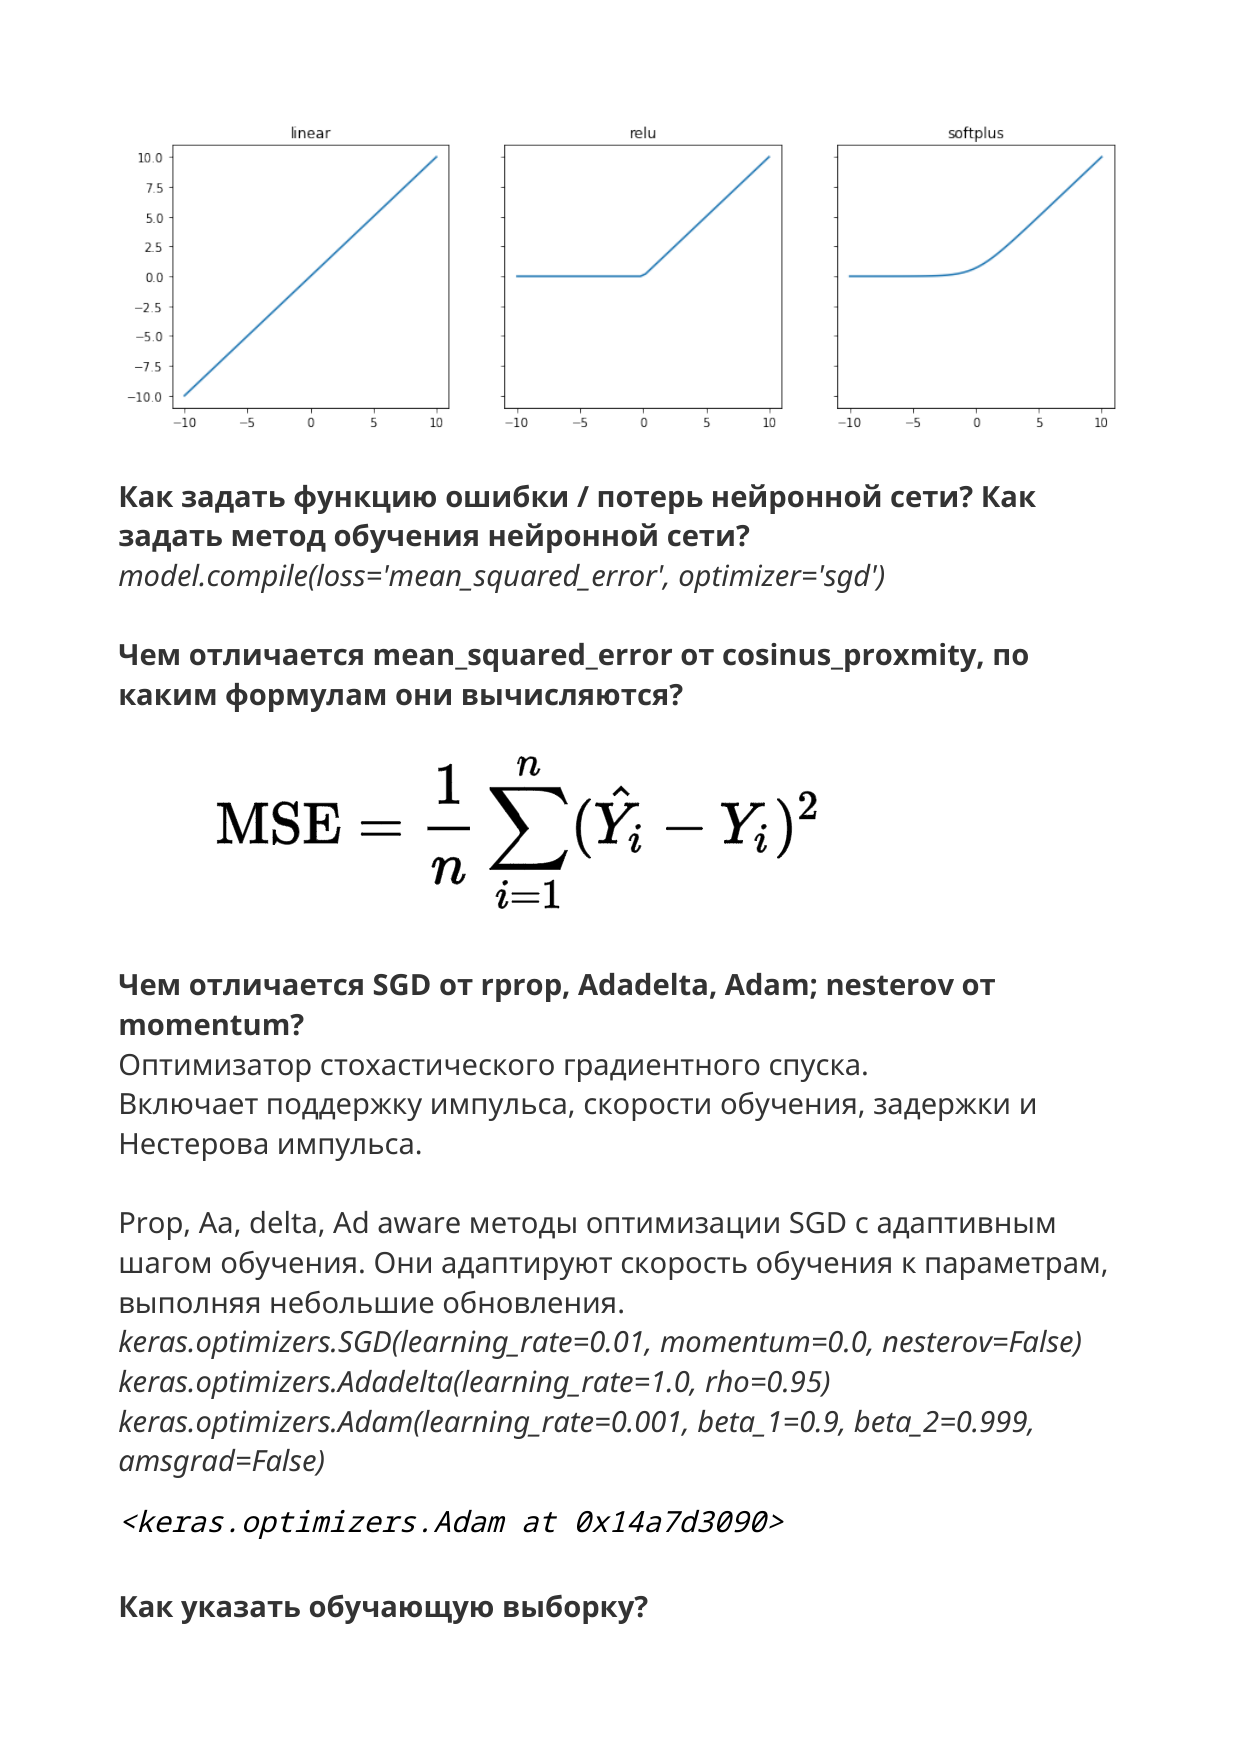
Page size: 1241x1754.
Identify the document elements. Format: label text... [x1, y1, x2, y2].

text keras.optimizers.Adam(learning_rate=0.001, beta_1=0.9, beta_2=0.999, amsgrad=False) [118, 1401, 1122, 1480]
picture [118, 118, 1123, 437]
text Как задать функцию ошибки / потерь нейронной сети? Как задать метод обучения нейронной сети? [118, 476, 1122, 555]
text model.compile(loss='mean_squared_error', optimizer='sgd') [118, 555, 1122, 595]
text keras.optimizers.Adadelta(learning_rate=1.0, rho=0.95) [118, 1361, 1122, 1401]
text Prop, Aa, delta, Ad aware методы оптимизации SGD с адаптивным шагом обучения. Они адаптируют скорость обучения к параметрам, выполняя небольшие обновления. [118, 1203, 1122, 1322]
text Включает поддержку импульса, скорости обучения, задержки и Нестерова импульса. [118, 1083, 1122, 1163]
text <keras.optimizers.Adam at 0x14a7d3090> [118, 1501, 1122, 1541]
text Чем отличается SGD от rprop, Adadelta, Adam; nesterov от momentum? [118, 964, 1122, 1044]
text Оптимизатор стохастического градиентного спуска. [118, 1044, 1122, 1083]
text Чем отличается mean_squared_error от cosinus_proxmity, по каким формулам они вычисляются? [118, 635, 1122, 714]
text Как указать обучающую выборку? [118, 1587, 1122, 1626]
picture [118, 714, 1123, 925]
text keras.optimizers.SGD(learning_rate=0.01, momentum=0.0, nesterov=False) [118, 1322, 1122, 1361]
